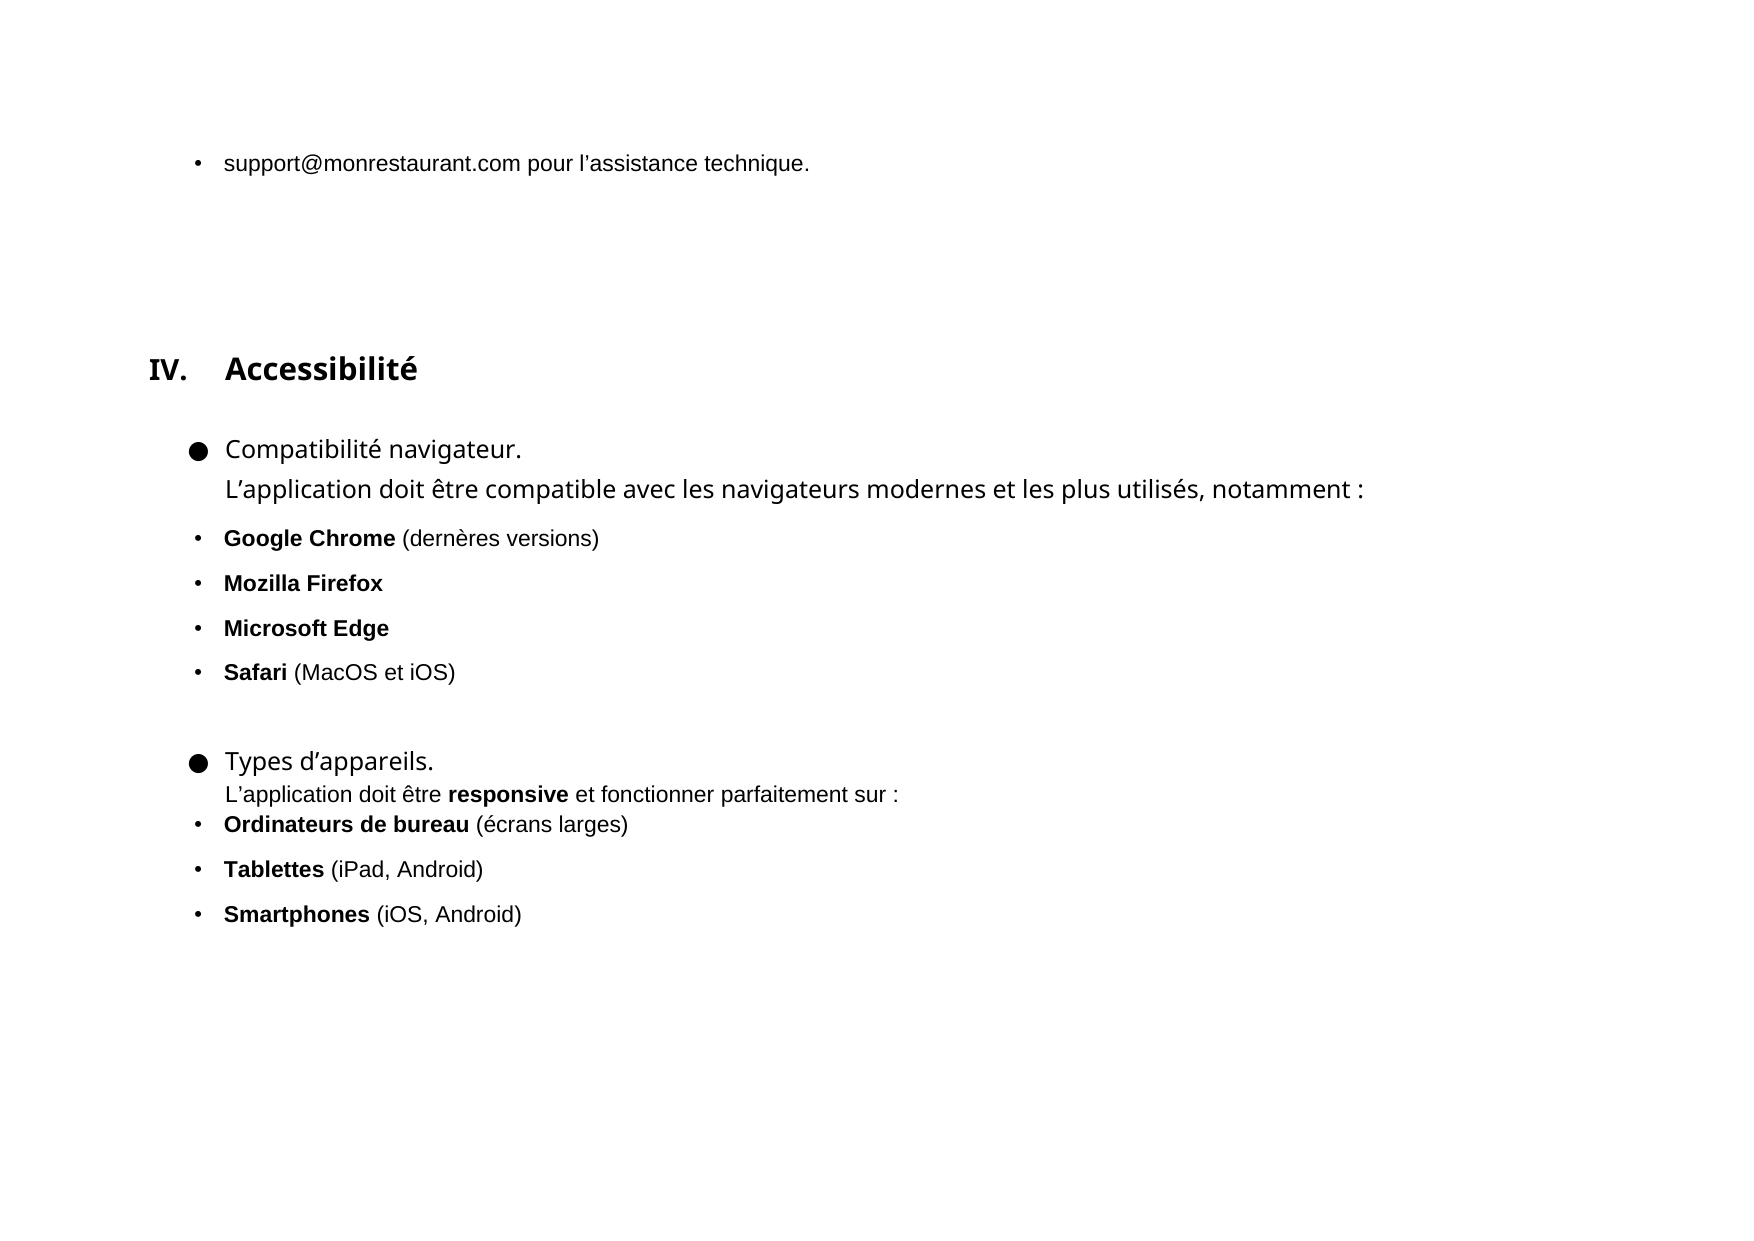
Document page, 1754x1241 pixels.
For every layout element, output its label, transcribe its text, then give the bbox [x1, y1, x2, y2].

list Tablettes (iPad, Android) [194, 856, 1604, 883]
list Smartphones (iOS, Android) [194, 901, 1604, 927]
list Safari (MacOS et iOS) [194, 659, 1604, 686]
list support@monrestaurant.com pour l’assistance technique. [194, 150, 1604, 176]
list Google Chrome (dernères versions) [194, 525, 1604, 551]
subtitle Accessibilité [187, 347, 1604, 432]
list L’application doit être compatible avec les navigateurs modernes et les plus utilisés, notamment : [187, 471, 1604, 505]
list Microsoft Edge [194, 614, 1604, 641]
list Types d’appareils. L’application doit être responsive et fonctionner parfaitement sur : [187, 743, 1604, 808]
list Mozilla Firefox [194, 570, 1604, 596]
list Compatibilité navigateur. [187, 432, 1604, 466]
list Ordinateurs de bureau (écrans larges) [194, 811, 1604, 838]
